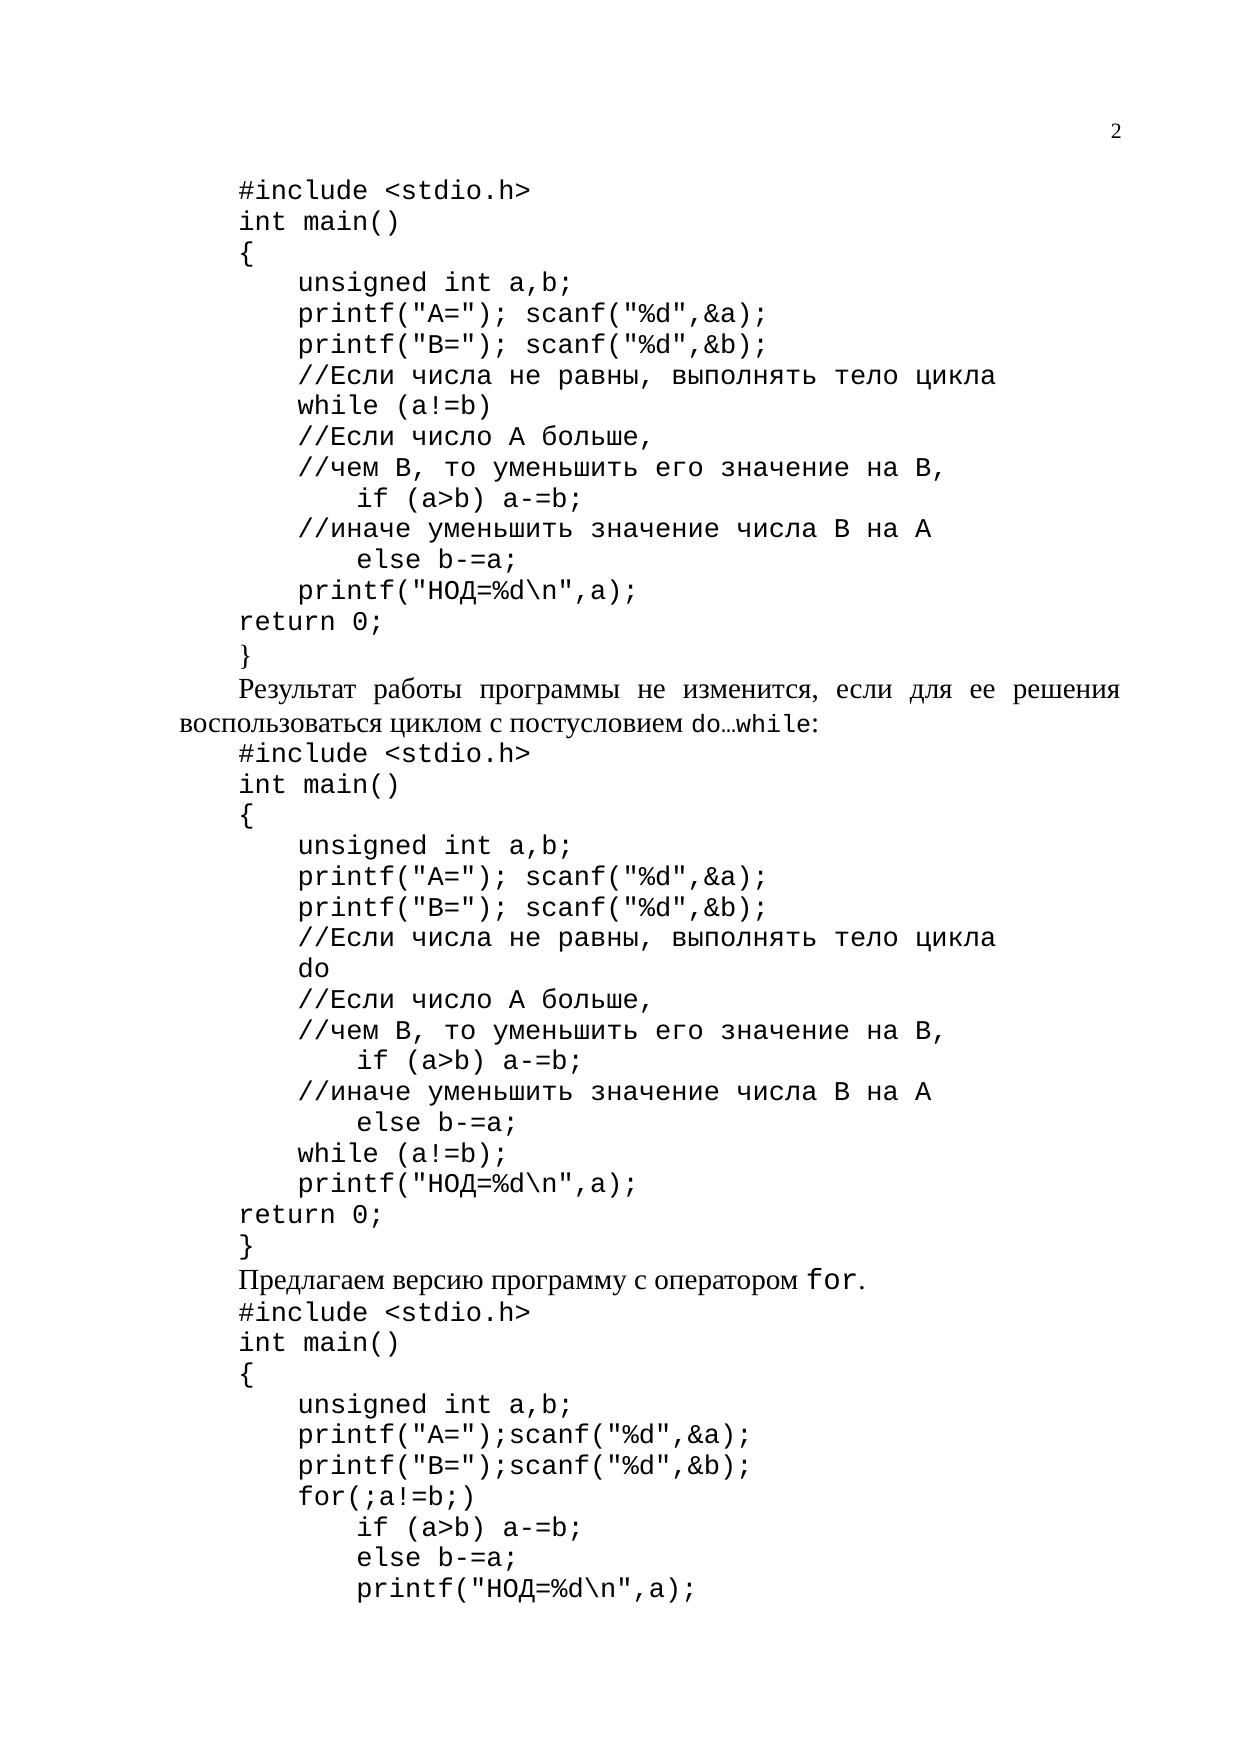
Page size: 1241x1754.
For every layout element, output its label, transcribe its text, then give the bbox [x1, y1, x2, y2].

text unsigned int a,b; [238, 832, 1121, 863]
text printf("НОД=%d\n",a); [238, 1575, 1121, 1606]
text do [238, 955, 1121, 986]
text printf("НОД=%d\n",a); [238, 1170, 1121, 1201]
text else b-=a; [238, 546, 1121, 577]
text //Если числа не равны, выполнять тело цикла [238, 361, 1121, 392]
text #include <stdio.h> [238, 177, 1121, 208]
text while (a!=b) [238, 392, 1121, 423]
text return 0; [238, 1201, 1121, 1232]
text { [238, 238, 1121, 269]
text int main() [238, 771, 1121, 801]
text printf("B="); scanf("%d",&b); [238, 893, 1121, 924]
text //иначе уменьшить значение числа В на А [238, 515, 1121, 546]
text if (a>b) a-=b; [238, 484, 1121, 515]
text //Если числа не равны, выполнять тело цикла [238, 924, 1121, 955]
text //Если число А больше, [238, 986, 1121, 1016]
text //Если число А больше, [238, 423, 1121, 454]
text if (a>b) a-=b; [238, 1513, 1121, 1544]
text //иначе уменьшить значение числа В на А [238, 1078, 1121, 1109]
text else b-=a; [238, 1109, 1121, 1139]
text { [238, 801, 1121, 832]
text int main() [238, 1329, 1121, 1360]
text unsigned int a,b; [238, 269, 1121, 300]
text #include <stdio.h> [238, 1298, 1121, 1329]
text printf("A=");scanf("%d",&a); [238, 1421, 1121, 1452]
text //чем В, то уменьшить его значение на В, [238, 1016, 1121, 1047]
text Результат работы программы не изменится, если для ее решения воспользоваться циклом с постусловием do…while: [179, 672, 1121, 740]
text printf("НОД=%d\n",a); [238, 577, 1121, 607]
text printf("A="); scanf("%d",&a); [238, 863, 1121, 893]
text { [238, 1360, 1121, 1391]
text int main() [238, 208, 1121, 238]
text unsigned int a,b; [238, 1391, 1121, 1421]
text else b-=a; [238, 1544, 1121, 1575]
text return 0; [238, 607, 1121, 638]
text printf("A="); scanf("%d",&a); [238, 300, 1121, 331]
text } [179, 638, 1121, 672]
text if (a>b) a-=b; [238, 1047, 1121, 1078]
text while (a!=b); [238, 1139, 1121, 1170]
text for(;a!=b;) [238, 1483, 1121, 1513]
text #include <stdio.h> [238, 740, 1121, 771]
text printf("B="); scanf("%d",&b); [238, 331, 1121, 361]
text Предлагаем версию программу с оператором for. [179, 1262, 1121, 1298]
text //чем В, то уменьшить его значение на В, [238, 454, 1121, 484]
text } [238, 1232, 1121, 1262]
text printf("B=");scanf("%d",&b); [238, 1452, 1121, 1483]
